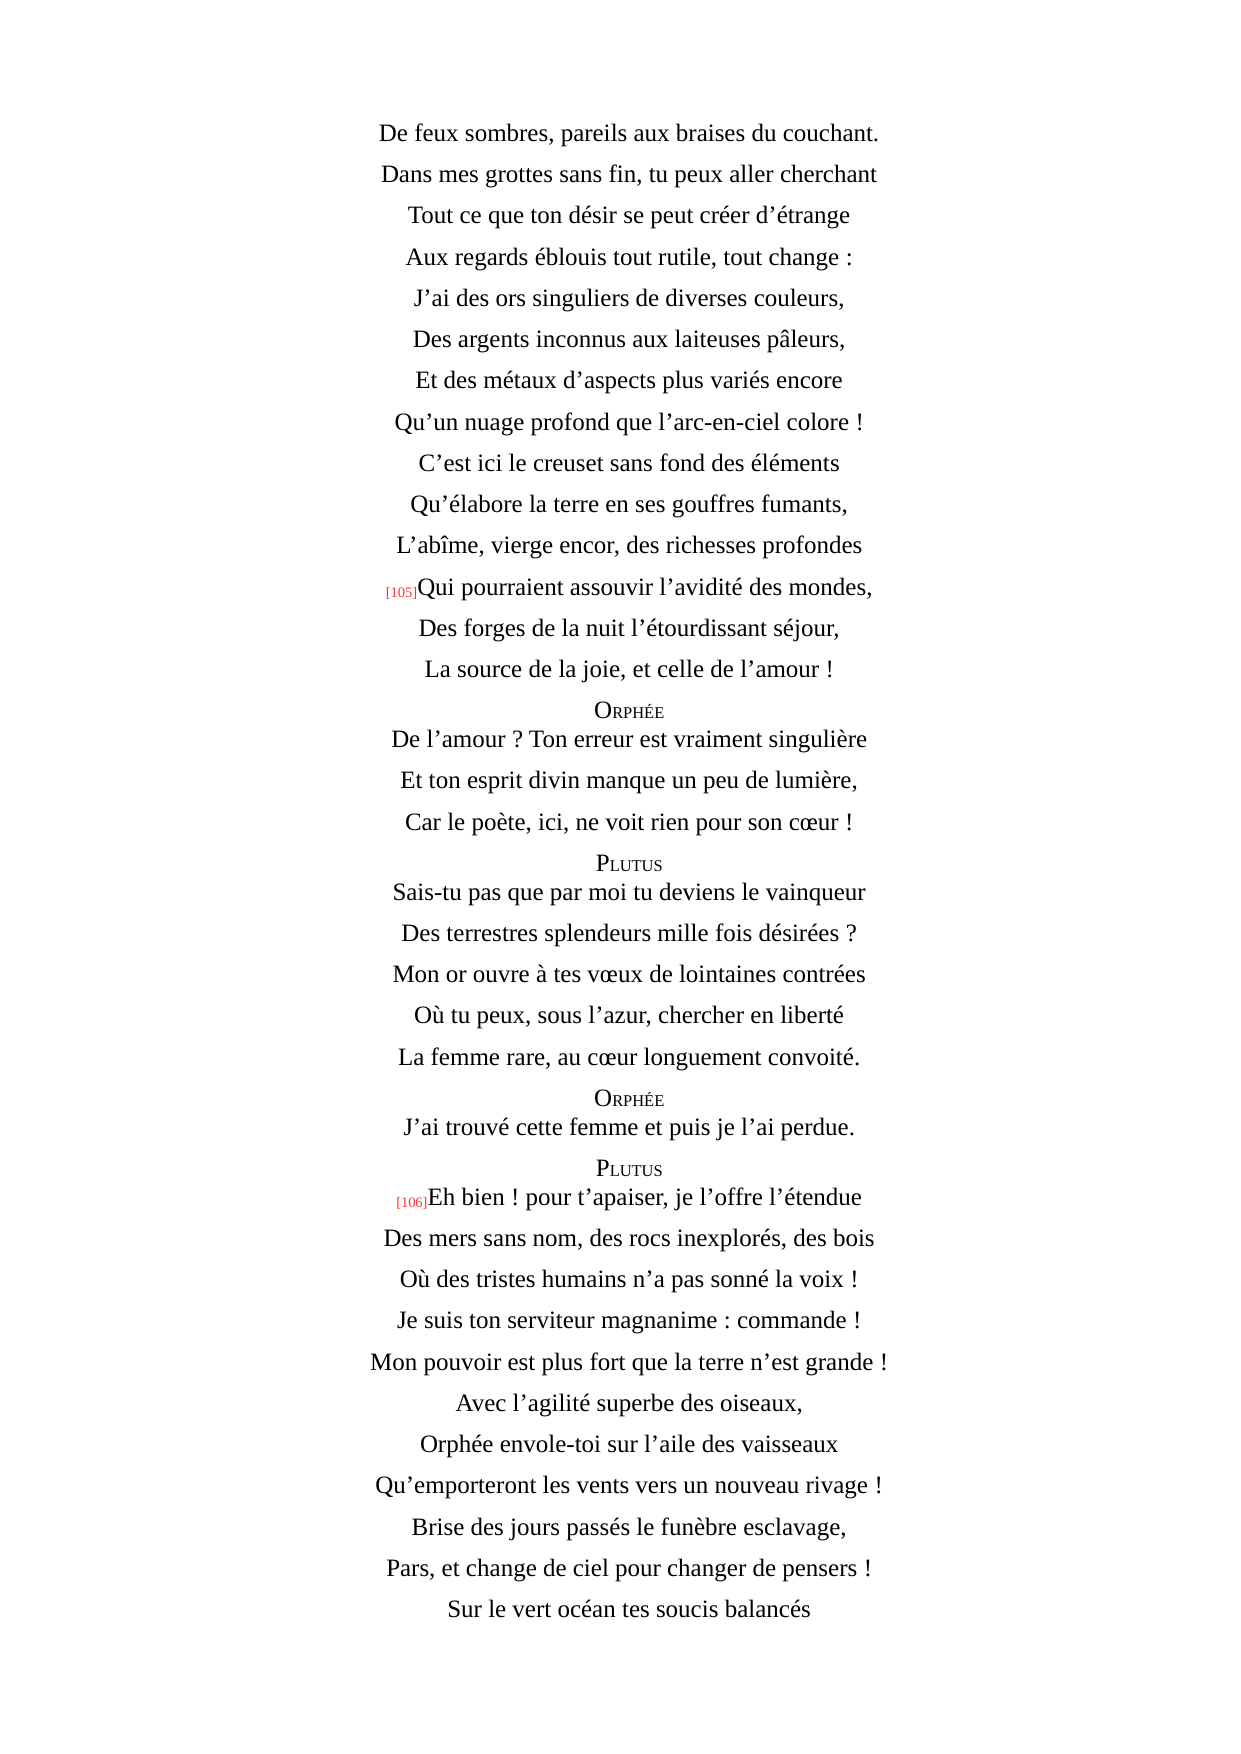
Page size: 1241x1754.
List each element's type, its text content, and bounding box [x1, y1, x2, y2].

text C’est ici le creuset sans fond des éléments [118, 448, 1122, 477]
text Et des métaux d’aspects plus variés encore [118, 366, 1122, 394]
text Orphée [118, 1083, 1122, 1112]
text Dans mes grottes sans fin, tu peux aller cherchant [118, 159, 1122, 188]
text Je suis ton serviteur magnanime : commande ! [118, 1306, 1122, 1334]
text Orphée [118, 696, 1122, 724]
text La source de la joie, et celle de l’amour ! [118, 654, 1122, 683]
text L’abîme, vierge encor, des richesses profondes [118, 531, 1122, 559]
text Plutus [118, 1153, 1122, 1182]
text [106]Eh bien ! pour t’apaiser, je l’offre l’étendue [118, 1182, 1122, 1211]
text J’ai des ors singuliers de diverses couleurs, [118, 283, 1122, 312]
text Mon or ouvre à tes vœux de lointaines contrées [118, 959, 1122, 988]
text La femme rare, au cœur longuement convoité. [118, 1042, 1122, 1071]
text De l’amour ? Ton erreur est vraiment singulière [118, 724, 1122, 753]
text Qu’élabore la terre en ses gouffres fumants, [118, 489, 1122, 518]
text Orphée envole-toi sur l’aile des vaisseaux [118, 1429, 1122, 1458]
text Sur le vert océan tes soucis balancés [118, 1594, 1122, 1623]
text Brise des jours passés le funèbre esclavage, [118, 1512, 1122, 1541]
text Des forges de la nuit l’étourdissant séjour, [118, 613, 1122, 642]
text Tout ce que ton désir se peut créer d’étrange [118, 201, 1122, 229]
text Des mers sans nom, des rocs inexplorés, des bois [118, 1223, 1122, 1252]
text Des terrestres splendeurs mille fois désirées ? [118, 918, 1122, 947]
text [105]Qui pourraient assouvir l’avidité des mondes, [118, 572, 1122, 601]
text Des argents inconnus aux laiteuses pâleurs, [118, 324, 1122, 353]
text Plutus [118, 848, 1122, 877]
text Aux regards éblouis tout rutile, tout change : [118, 242, 1122, 271]
text Car le poète, ici, ne voit rien pour son cœur ! [118, 807, 1122, 836]
text Avec l’agilité superbe des oiseaux, [118, 1388, 1122, 1417]
text Où tu peux, sous l’azur, chercher en liberté [118, 1001, 1122, 1029]
text De feux sombres, pareils aux braises du couchant. [118, 118, 1122, 147]
text Et ton esprit divin manque un peu de lumière, [118, 766, 1122, 794]
text Où des tristes humains n’a pas sonné la voix ! [118, 1264, 1122, 1293]
text Mon pouvoir est plus fort que la terre n’est grande ! [118, 1347, 1122, 1376]
text Pars, et change de ciel pour changer de pensers ! [118, 1553, 1122, 1582]
text Sais-tu pas que par moi tu deviens le vainqueur [118, 877, 1122, 906]
text Qu’emporteront les vents vers un nouveau rivage ! [118, 1471, 1122, 1499]
text Qu’un nuage profond que l’arc-en-ciel colore ! [118, 407, 1122, 436]
text J’ai trouvé cette femme et puis je l’ai perdue. [118, 1112, 1122, 1141]
